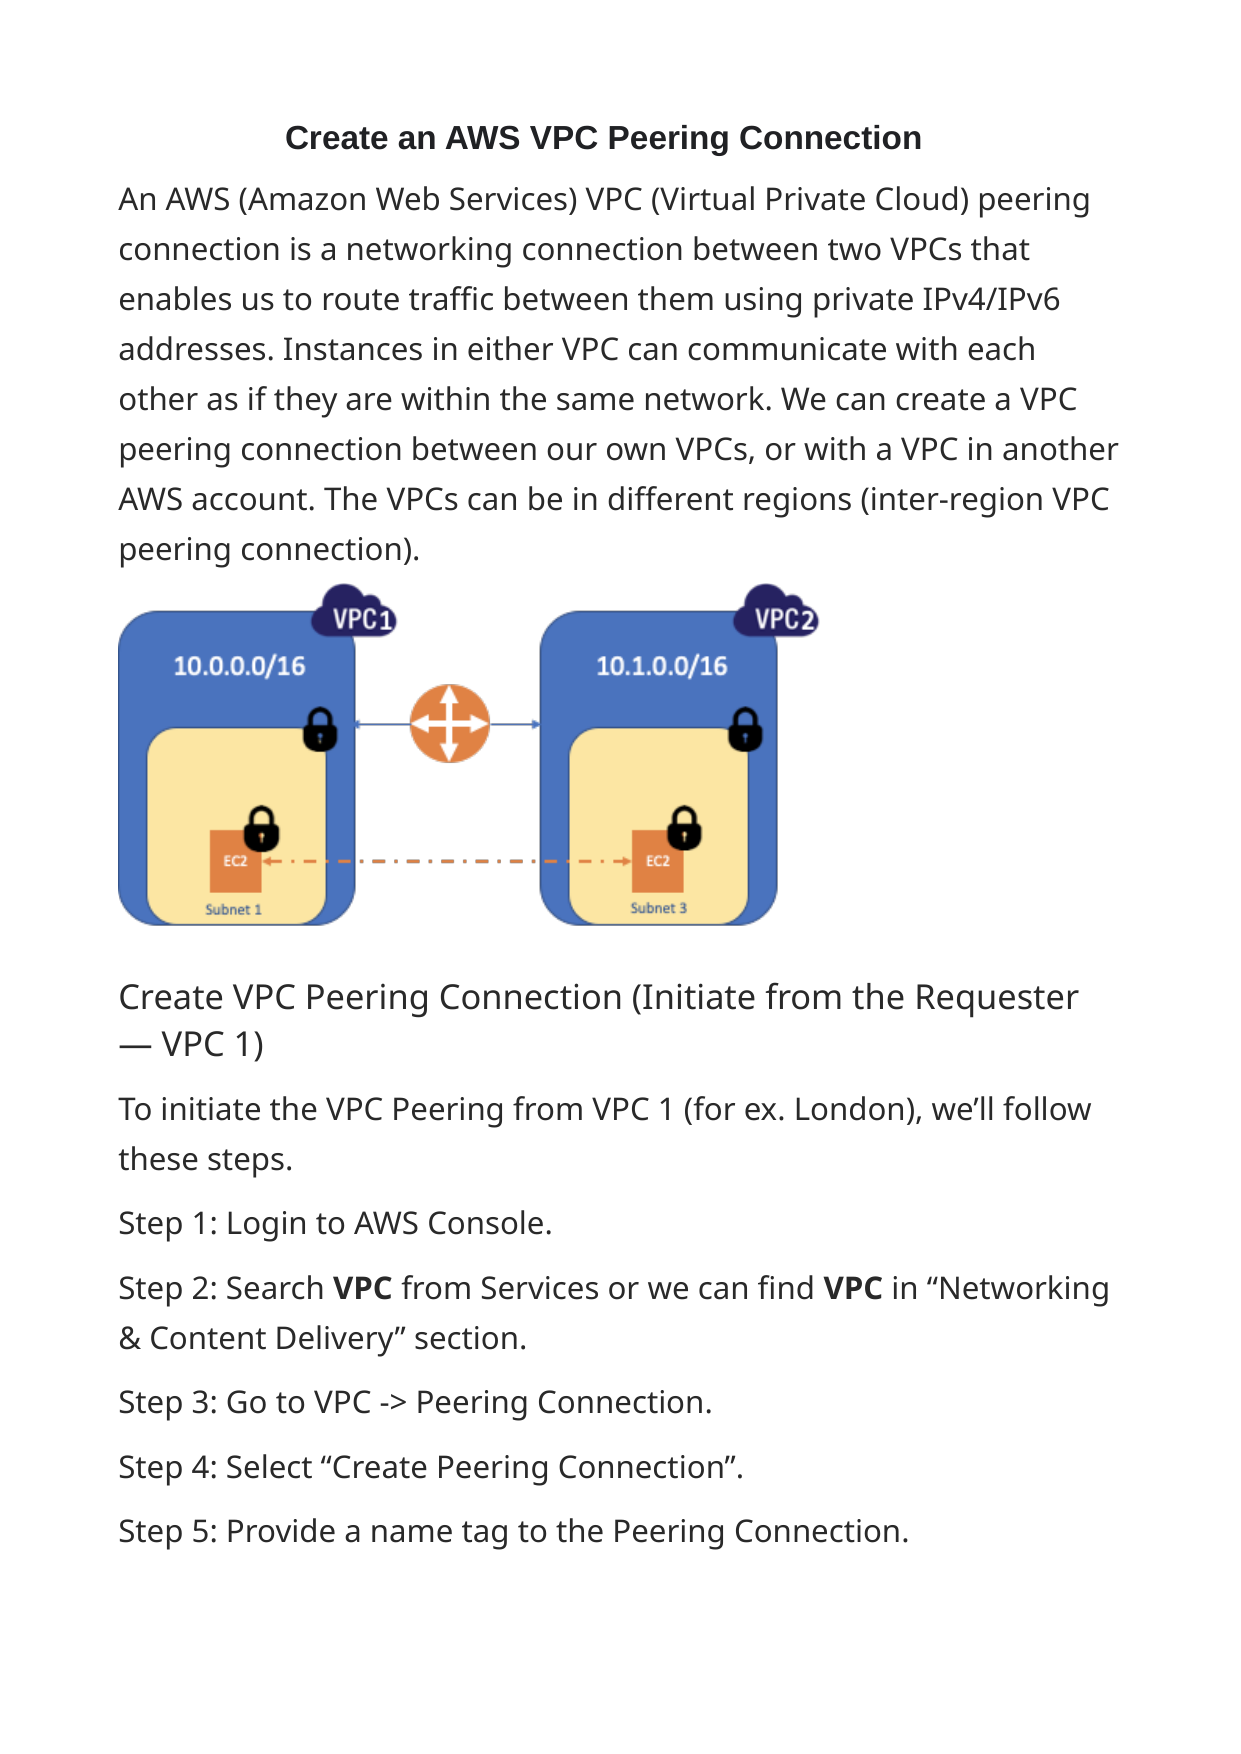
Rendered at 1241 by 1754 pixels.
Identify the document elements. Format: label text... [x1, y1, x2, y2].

text Step 3: Go to VPC -> Peering Connection. [118, 1373, 1122, 1423]
text Step 1: Login to AWS Console. [118, 1194, 1122, 1244]
text Step 5: Provide a name tag to the Peering Connection. [118, 1502, 1122, 1552]
text Step 4: Select “Create Peering Connection”. [118, 1437, 1122, 1487]
subtitle Create an AWS VPC Peering Connection [118, 118, 1122, 157]
text An AWS (Amazon Web Services) VPC (Virtual Private Cloud) peering connection is a networking connection between two VPCs that enables us to route traffic between them using private IPv4/IPv6 addresses. Instances in either VPC can communicate with each other as if they are within the same network. We can create a VPC peering connection between our own VPCs, or with a VPC in another AWS account. The VPCs can be in different regions (inter-region VPC peering connection). [118, 169, 1122, 569]
text To initiate the VPC Peering from VPC 1 (for ex. London), we’ll follow these steps. [118, 1079, 1122, 1179]
text Step 2: Search VPC from Services or we can find VPC in “Networking & Content Delivery” section. [118, 1258, 1122, 1358]
subtitle Create VPC Peering Connection (Initiate from the Requester — VPC 1) [118, 973, 1122, 1067]
picture [118, 583, 834, 929]
